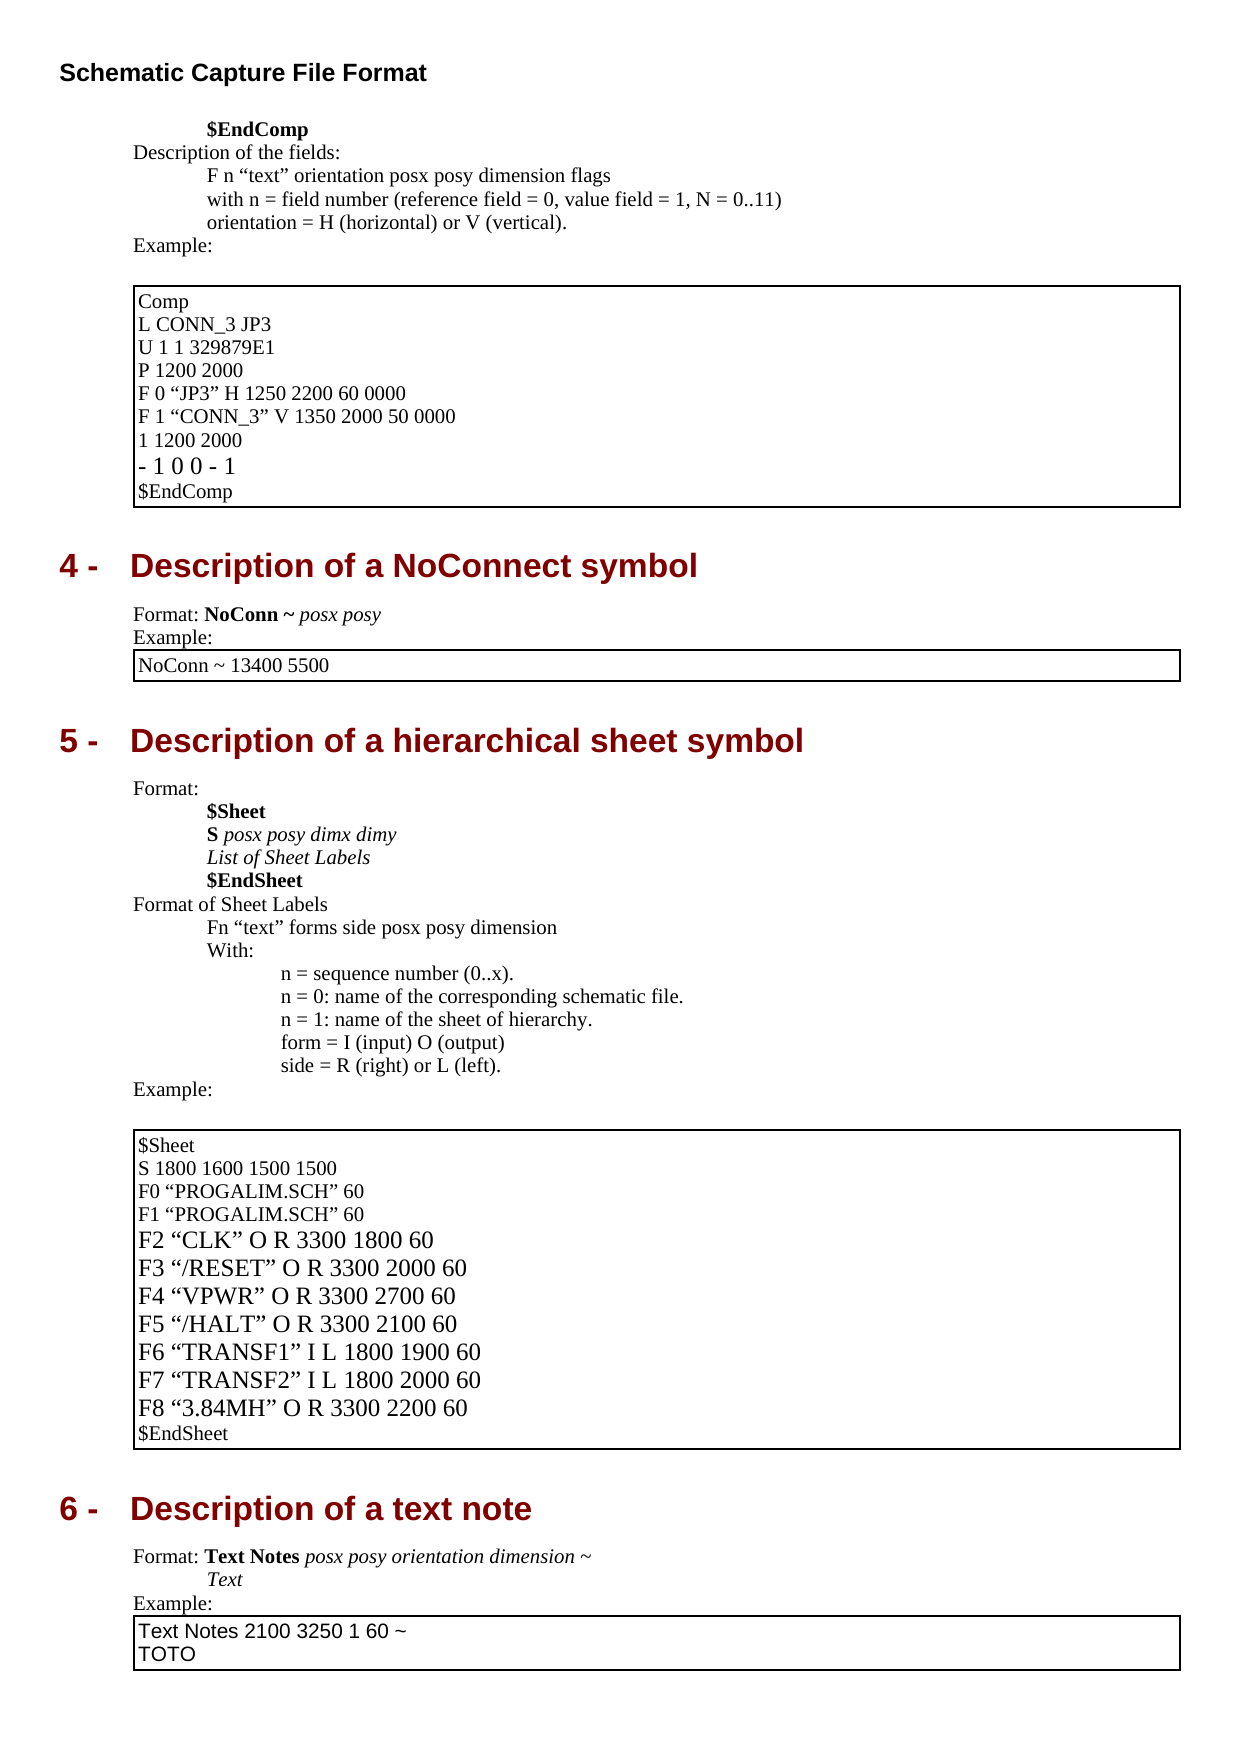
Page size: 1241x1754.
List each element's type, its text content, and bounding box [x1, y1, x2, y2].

subtitle Description of a NoConnect symbol [59, 547, 1181, 585]
text L CONN_3 JP3 [135, 308, 1179, 331]
text With: [207, 939, 1181, 962]
text orientation = H (horizontal) or V (vertical). [207, 211, 1181, 234]
text $Sheet [135, 1131, 1179, 1152]
text F2 “CLK” O R 3300 1800 60 [135, 1221, 1179, 1249]
text $Sheet [207, 800, 1181, 823]
text with n = field number (reference field = 0, value field = 1, N = 0..11) [207, 187, 1181, 211]
text n = 0: name of the corresponding schematic file. [281, 985, 1181, 1008]
text U 1 1 329879E1 [135, 331, 1179, 354]
text S 1800 1600 1500 1500 [135, 1152, 1179, 1175]
text Format of Sheet Labels [133, 892, 1181, 916]
text F5 “/HALT” O R 3300 2100 60 [135, 1305, 1179, 1333]
subtitle Description of a text note [59, 1490, 1181, 1527]
text F3 “/RESET” O R 3300 2000 60 [135, 1249, 1179, 1277]
text Example: [133, 1591, 1181, 1614]
text TOTO [135, 1638, 1179, 1669]
text Fn “text” forms side posx posy dimension [207, 916, 1181, 939]
text n = 1: name of the sheet of hierarchy. [281, 1008, 1181, 1031]
text Comp [135, 287, 1179, 308]
text $EndComp [135, 474, 1179, 506]
text Text [207, 1568, 1181, 1591]
text Format: Text Notes posx posy orientation dimension ~ [133, 1545, 1181, 1568]
text Example: [133, 626, 1181, 649]
text - 1 0 0 - 1 [135, 447, 1179, 474]
text F4 “VPWR” O R 3300 2700 60 [135, 1277, 1179, 1305]
text List of Sheet Labels [207, 846, 1181, 869]
text n = sequence number (0..x). [281, 962, 1181, 985]
text P 1200 2000 [135, 354, 1179, 377]
text $EndSheet [135, 1417, 1179, 1448]
text Example: [133, 1077, 1181, 1101]
text 1 1200 2000 [135, 423, 1179, 447]
subtitle Description of a hierarchical sheet symbol [59, 722, 1181, 759]
text $EndSheet [207, 869, 1181, 892]
text F n “text” orientation posx posy dimension flags [207, 164, 1181, 187]
text Description of the fields: [133, 141, 1181, 164]
text F1 “PROGALIM.SCH” 60 [135, 1198, 1179, 1221]
text F 0 “JP3” H 1250 2200 60 0000 [135, 377, 1179, 400]
text Text Notes 2100 3250 1 60 ~ [135, 1617, 1179, 1638]
text NoConn ~ 13400 5500 [135, 651, 1179, 680]
text $EndComp [207, 118, 1181, 141]
text F8 “3.84MH” O R 3300 2200 60 [135, 1389, 1179, 1417]
text S posx posy dimx dimy [207, 823, 1181, 846]
text form = I (input) O (output) [281, 1031, 1181, 1054]
text F7 “TRANSF2” I L 1800 2000 60 [135, 1361, 1179, 1389]
text F6 “TRANSF1” I L 1800 1900 60 [135, 1333, 1179, 1361]
text F0 “PROGALIM.SCH” 60 [135, 1175, 1179, 1198]
text Example: [133, 234, 1181, 257]
text side = R (right) or L (left). [281, 1054, 1181, 1077]
text Format: [133, 777, 1181, 800]
text Format: NoConn ~ posx posy [133, 603, 1181, 626]
text F 1 “CONN_3” V 1350 2000 50 0000 [135, 400, 1179, 423]
